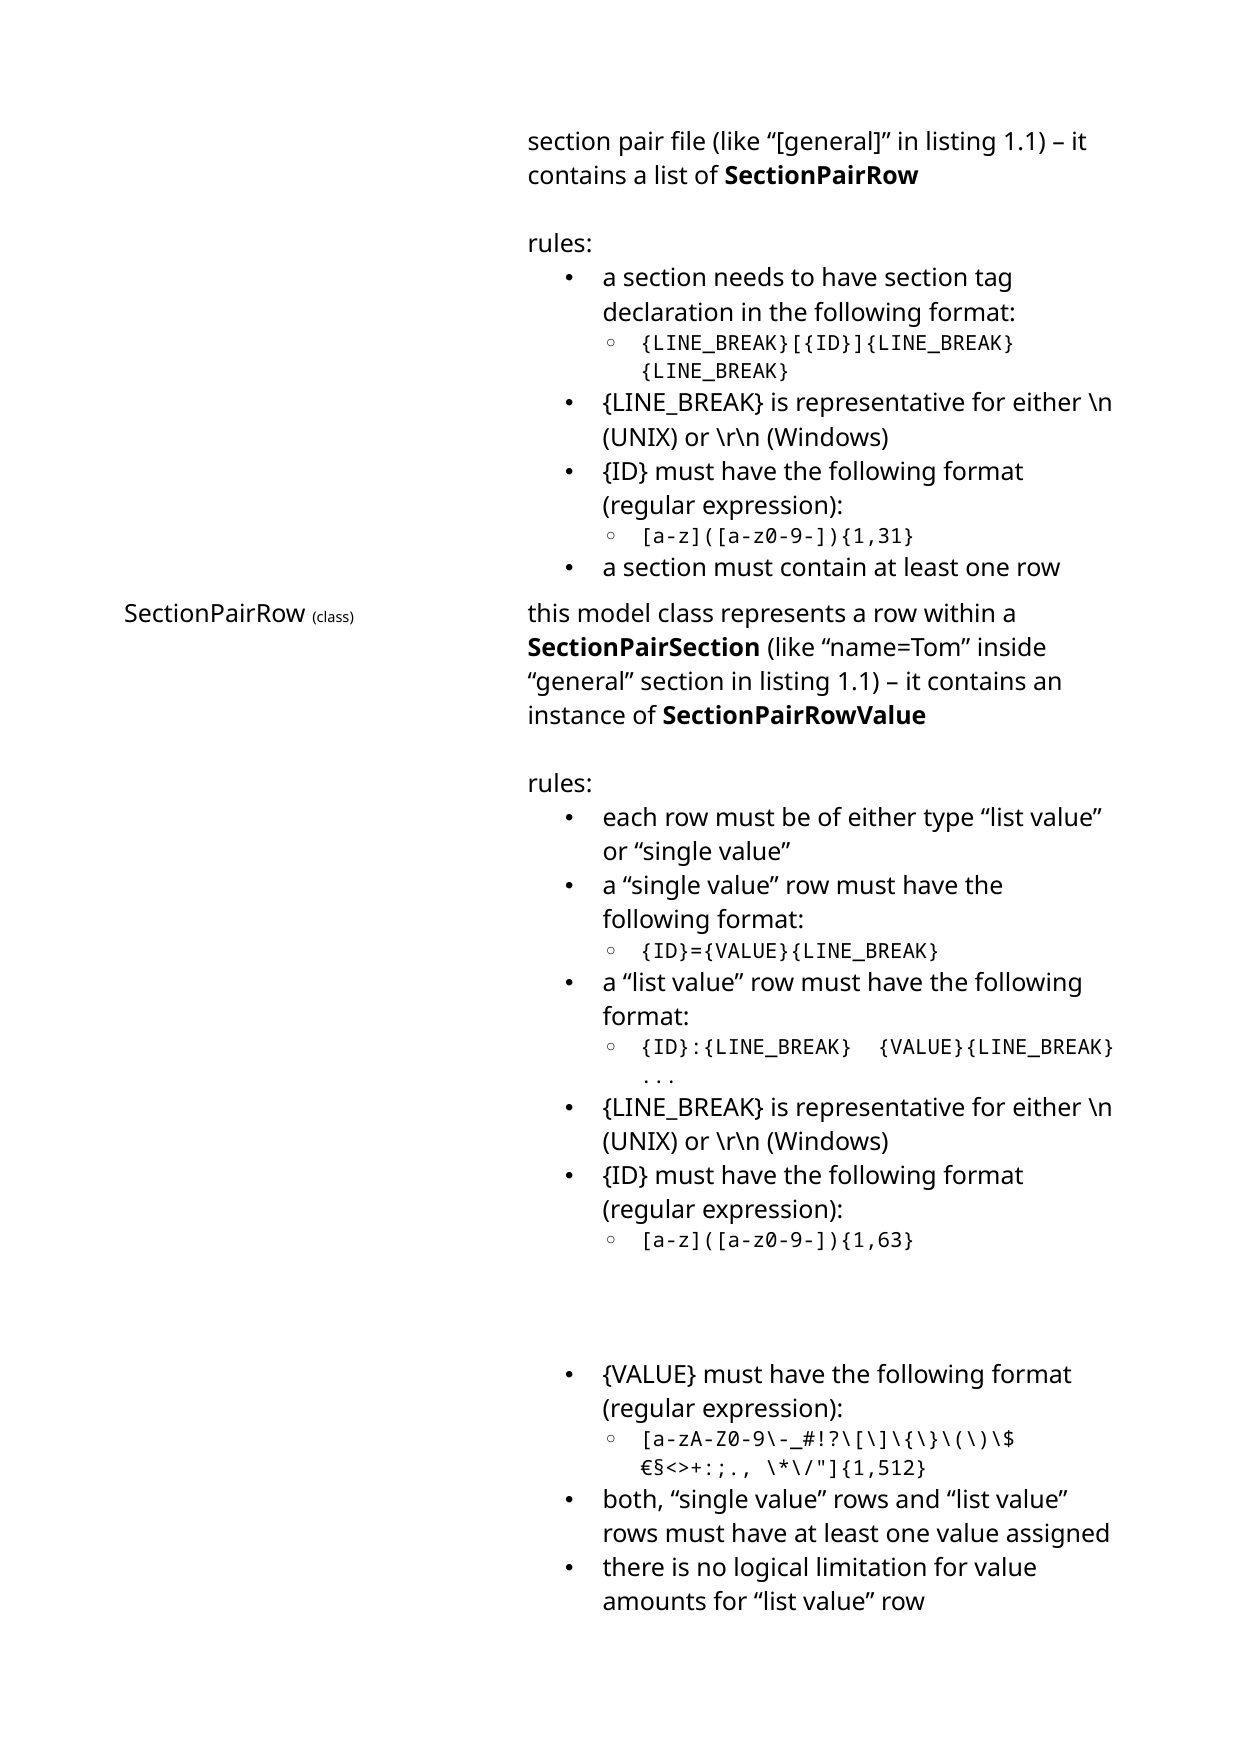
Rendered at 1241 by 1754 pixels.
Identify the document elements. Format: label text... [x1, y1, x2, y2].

table_cell [118, 118, 521, 589]
table_cell SectionPairRow (class) [118, 590, 521, 1623]
table_cell section pair file (like “[general]” in listing 1.1) – it contains a list of SectionPairRow rules: a section needs to have section tag declaration in the following format: {LINE_BREAK}[{ID}]{LINE_BREAK}{LINE_BREAK} {LINE_BREAK} is representative for either \n (UNIX) or \r\n (Windows) {ID} must have the following format (regular expression): [a-z]([a-z0-9-]){1,31} a section must contain at least one row [521, 118, 1122, 589]
table_cell this model class represents a row within a SectionPairSection (like “name=Tom” inside “general” section in listing 1.1) – it contains an instance of SectionPairRowValue rules: each row must be of either type “list value” or “single value” a “single value” row must have the following format: {ID}={VALUE}{LINE_BREAK} a “list value” row must have the following format: {ID}:{LINE_BREAK} {VALUE}{LINE_BREAK} ... {LINE_BREAK} is representative for either \n (UNIX) or \r\n (Windows) {ID} must have the following format (regular expression): [a-z]([a-z0-9-]){1,63} {VALUE} must have the following format (regular expression): [a-zA-Z0-9\-_#!?\[\]\{\}\(\)\$€§<>+:;., \*\/"]{1,512} both, “single value” rows and “list value” rows must have at least one value assigned there is no logical limitation for value amounts for “list value” row [521, 590, 1122, 1623]
